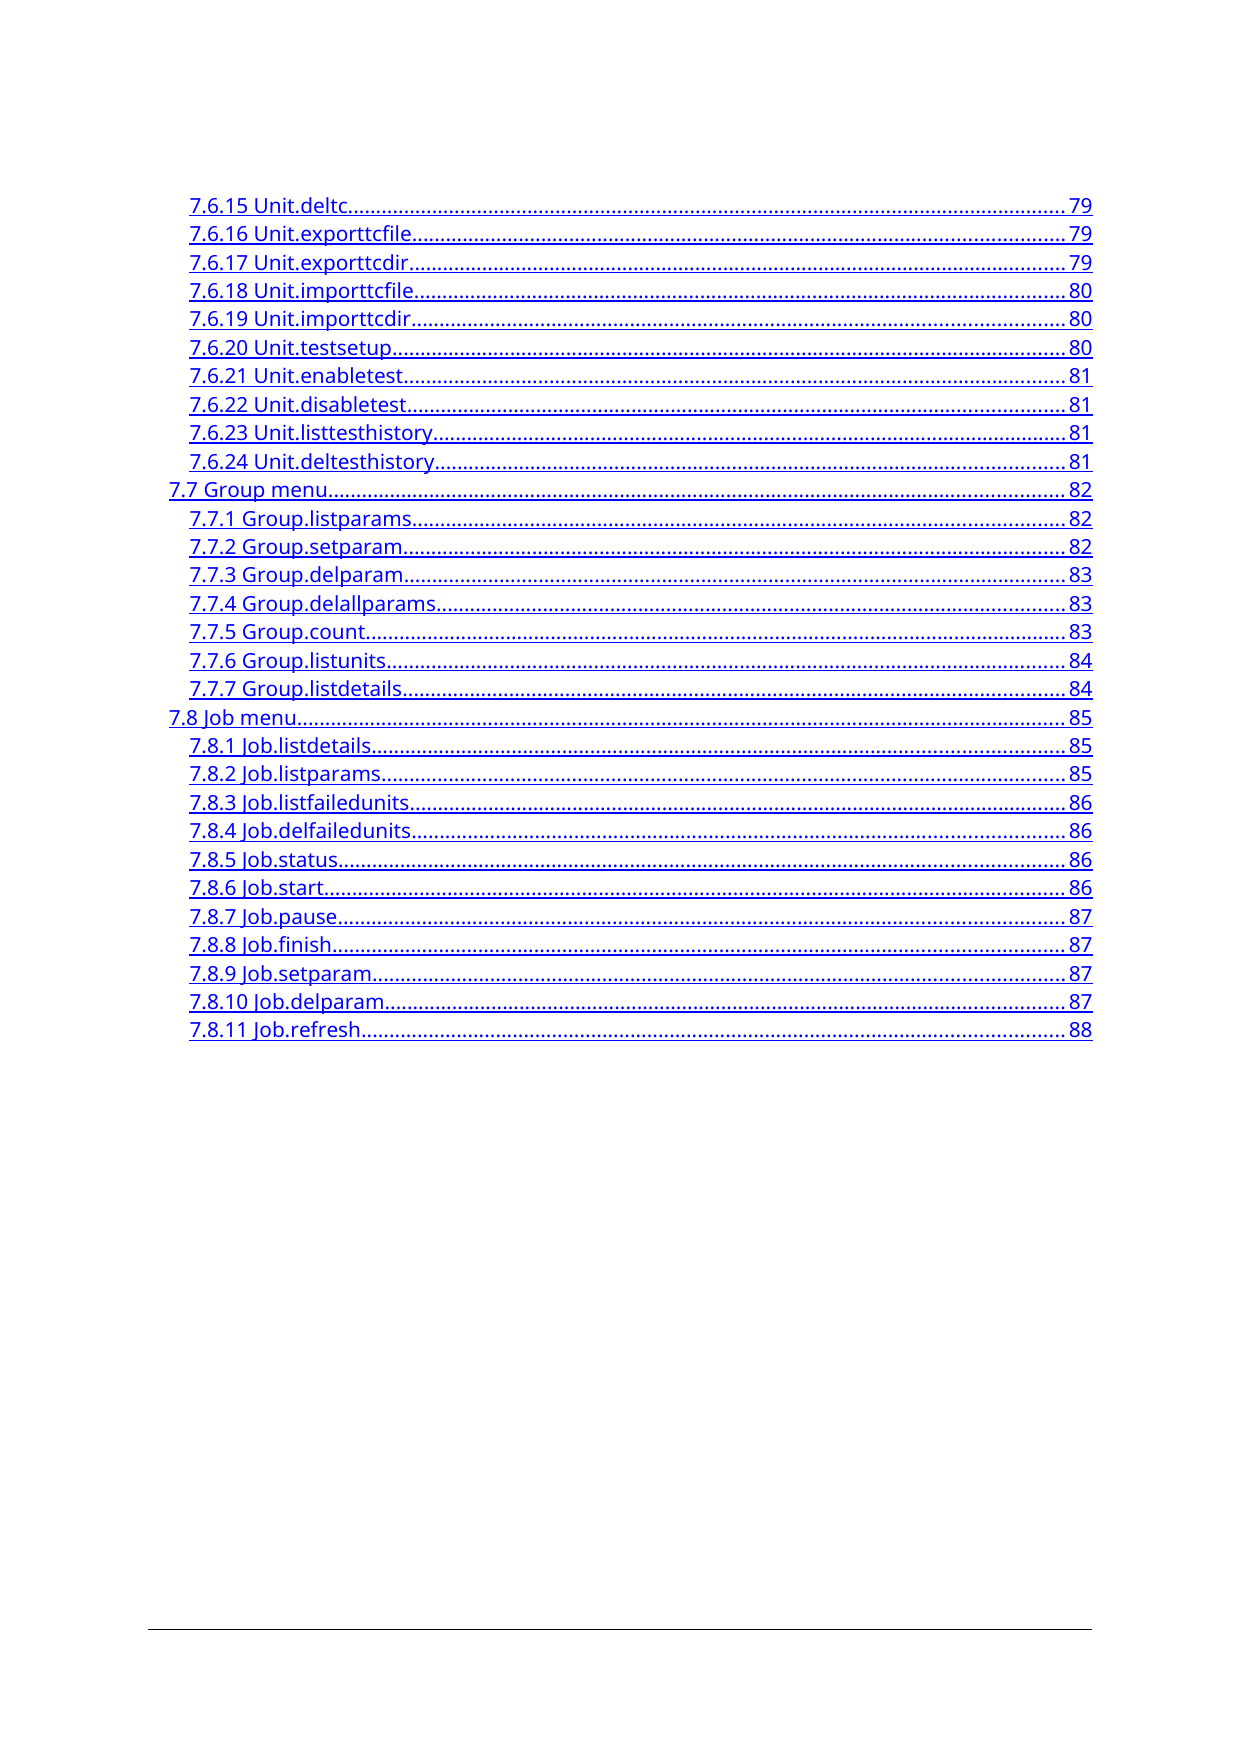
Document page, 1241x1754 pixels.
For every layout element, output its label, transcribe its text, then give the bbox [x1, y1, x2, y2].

text 7.6.23 Unit.listtesthistory 81 [189, 418, 1092, 442]
text 7.8.9 Job.setparam 87 [189, 959, 1092, 983]
text 7.7.1 Group.listparams 82 [189, 504, 1092, 528]
text 7.8 Job menu 85 [168, 703, 1092, 727]
text 7.8.7 Job.pause 87 [189, 902, 1092, 926]
text 7.6.18 Unit.importtcfile 80 [189, 276, 1092, 300]
text 7.8.2 Job.listparams 85 [189, 759, 1092, 784]
text 7.8.3 Job.listfailedunits 86 [189, 788, 1092, 812]
text 7.7.2 Group.setparam 82 [189, 532, 1092, 556]
text 7.7.3 Group.delparam 83 [189, 561, 1092, 585]
text 7.6.15 Unit.deltc 79 [189, 191, 1092, 215]
text 7.8.5 Job.status 86 [189, 845, 1092, 869]
text 7.7.5 Group.count 83 [189, 617, 1092, 642]
text 7.8.10 Job.delparam 87 [189, 987, 1092, 1011]
text 7.7.7 Group.listdetails 84 [189, 674, 1092, 698]
text 7.7.4 Group.delallparams 83 [189, 589, 1092, 613]
text [168, 500, 1092, 504]
text 7.8.4 Job.delfailedunits 86 [189, 816, 1092, 841]
text 7.6.21 Unit.enabletest 81 [189, 361, 1092, 386]
text 7.8.8 Job.finish 87 [189, 930, 1092, 954]
text 7.6.22 Unit.disabletest 81 [189, 390, 1092, 414]
text 7.6.24 Unit.deltesthistory 81 [189, 447, 1092, 471]
text 7.6.16 Unit.exporttcfile 79 [189, 219, 1092, 243]
text 7.8.11 Job.refresh 88 [189, 1016, 1092, 1040]
text 7.8.1 Job.listdetails 85 [189, 731, 1092, 755]
text 7.7.6 Group.listunits 84 [189, 646, 1092, 670]
text 7.8.6 Job.start 86 [189, 873, 1092, 897]
text 7.7 Group menu 82 [168, 475, 1092, 499]
text 7.6.17 Unit.exporttcdir 79 [189, 248, 1092, 272]
text 7.6.20 Unit.testsetup 80 [189, 333, 1092, 357]
text 7.6.19 Unit.importtcdir 80 [189, 304, 1092, 329]
